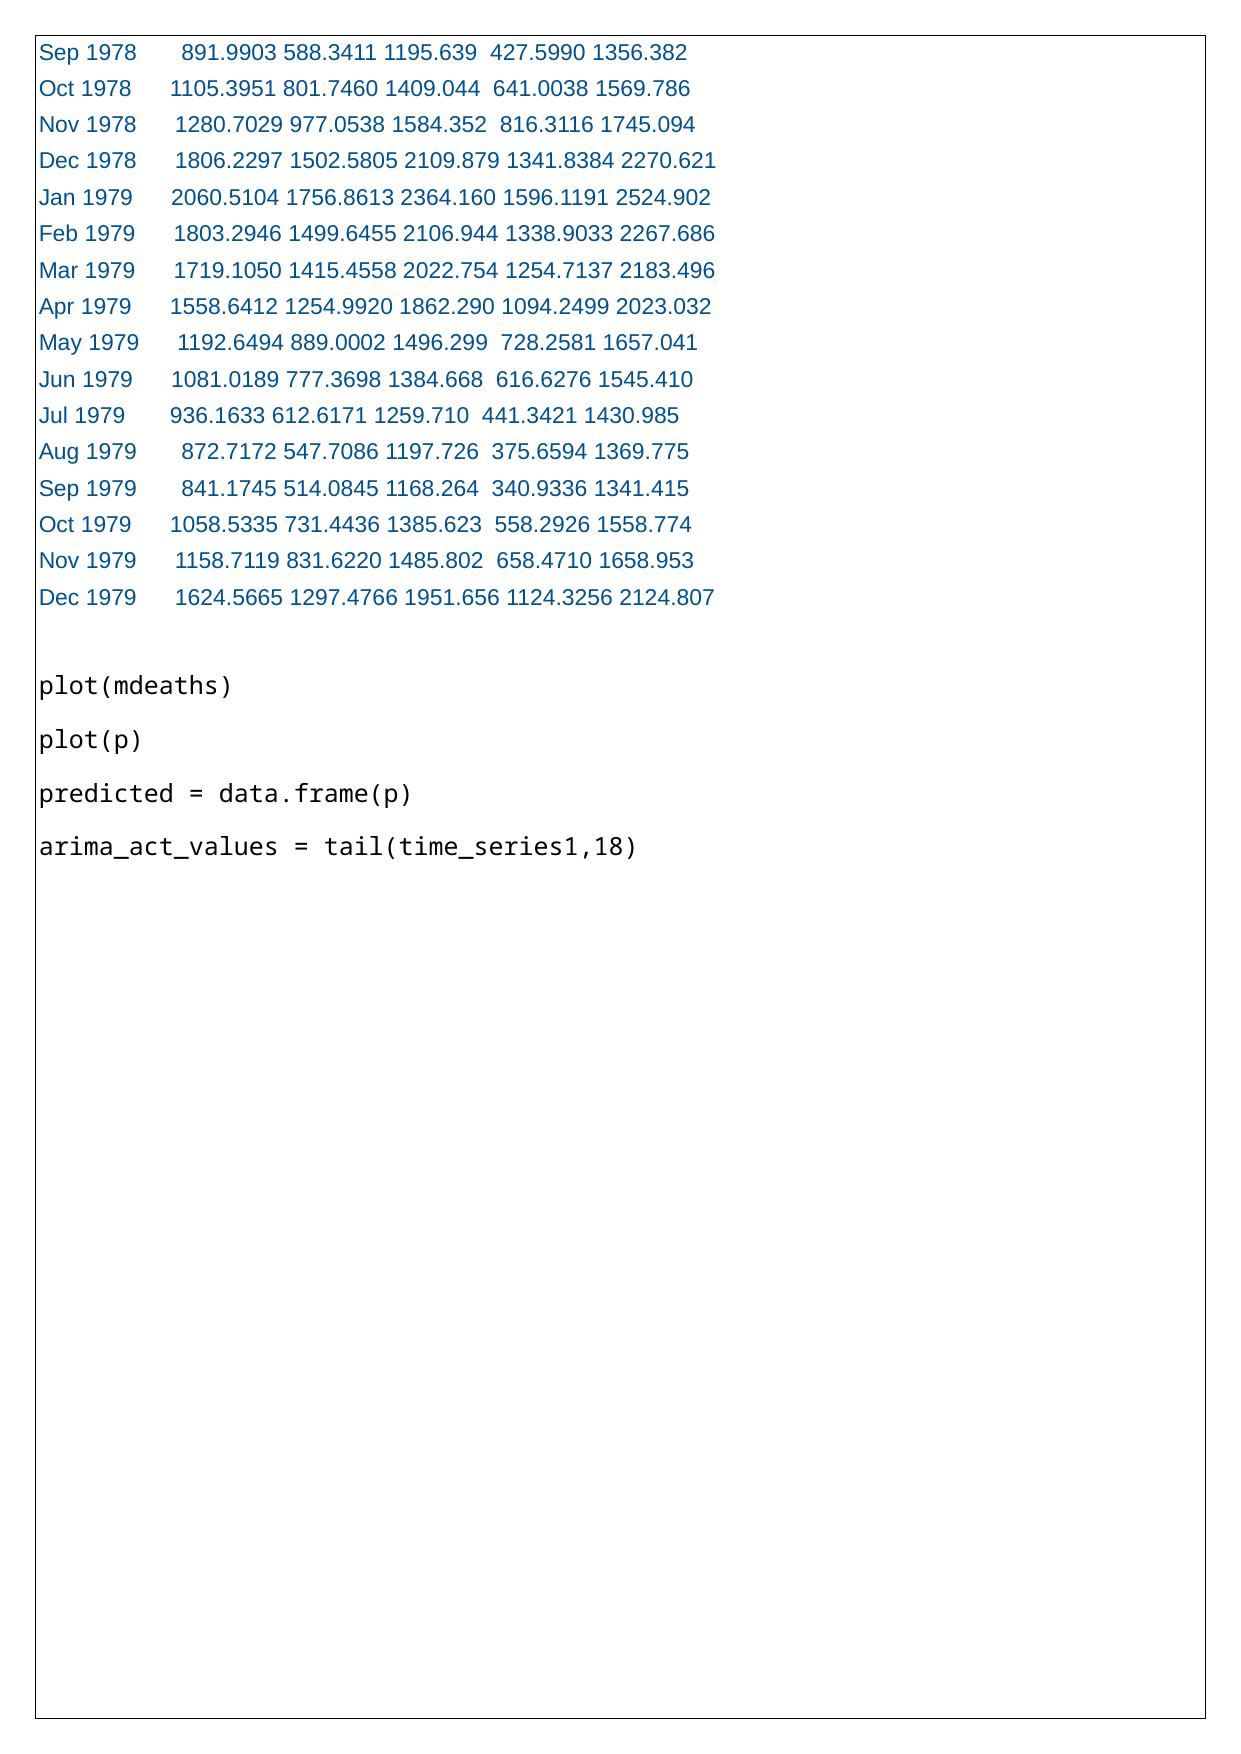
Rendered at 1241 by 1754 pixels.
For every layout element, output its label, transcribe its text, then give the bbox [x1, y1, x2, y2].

text Apr 1979 1558.6412 1254.9920 1862.290 1094.2499 2023.032 [38, 293, 1202, 319]
text Feb 1979 1803.2946 1499.6455 2106.944 1338.9033 2267.686 [38, 220, 1202, 247]
text Sep 1979 841.1745 514.0845 1168.264 340.9336 1341.415 [38, 475, 1202, 501]
text plot(p) [38, 721, 1202, 756]
text predicted = data.frame(p) [38, 775, 1202, 809]
text Mar 1979 1719.1050 1415.4558 2022.754 1254.7137 2183.496 [38, 257, 1202, 283]
text Nov 1979 1158.7119 831.6220 1485.802 658.4710 1658.953 [38, 547, 1202, 574]
text Jul 1979 936.1633 612.6171 1259.710 441.3421 1430.985 [38, 402, 1202, 428]
text Jun 1979 1081.0189 777.3698 1384.668 616.6276 1545.410 [38, 366, 1202, 392]
text plot(mdeaths) [38, 668, 1202, 702]
text Jan 1979 2060.5104 1756.8613 2364.160 1596.1191 2524.902 [38, 184, 1202, 210]
text May 1979 1192.6494 889.0002 1496.299 728.2581 1657.041 [38, 329, 1202, 356]
text arima_act_values = tail(time_series1,18) [38, 829, 1202, 863]
text Oct 1978 1105.3951 801.7460 1409.044 641.0038 1569.786 [38, 75, 1202, 101]
text Oct 1979 1058.5335 731.4436 1385.623 558.2926 1558.774 [38, 511, 1202, 537]
text Dec 1978 1806.2297 1502.5805 2109.879 1341.8384 2270.621 [38, 147, 1202, 174]
text Nov 1978 1280.7029 977.0538 1584.352 816.3116 1745.094 [38, 111, 1202, 137]
text Sep 1978 891.9903 588.3411 1195.639 427.5990 1356.382 [38, 38, 1202, 65]
text Dec 1979 1624.5665 1297.4766 1951.656 1124.3256 2124.807 [38, 584, 1202, 610]
text Aug 1979 872.7172 547.7086 1197.726 375.6594 1369.775 [38, 438, 1202, 465]
